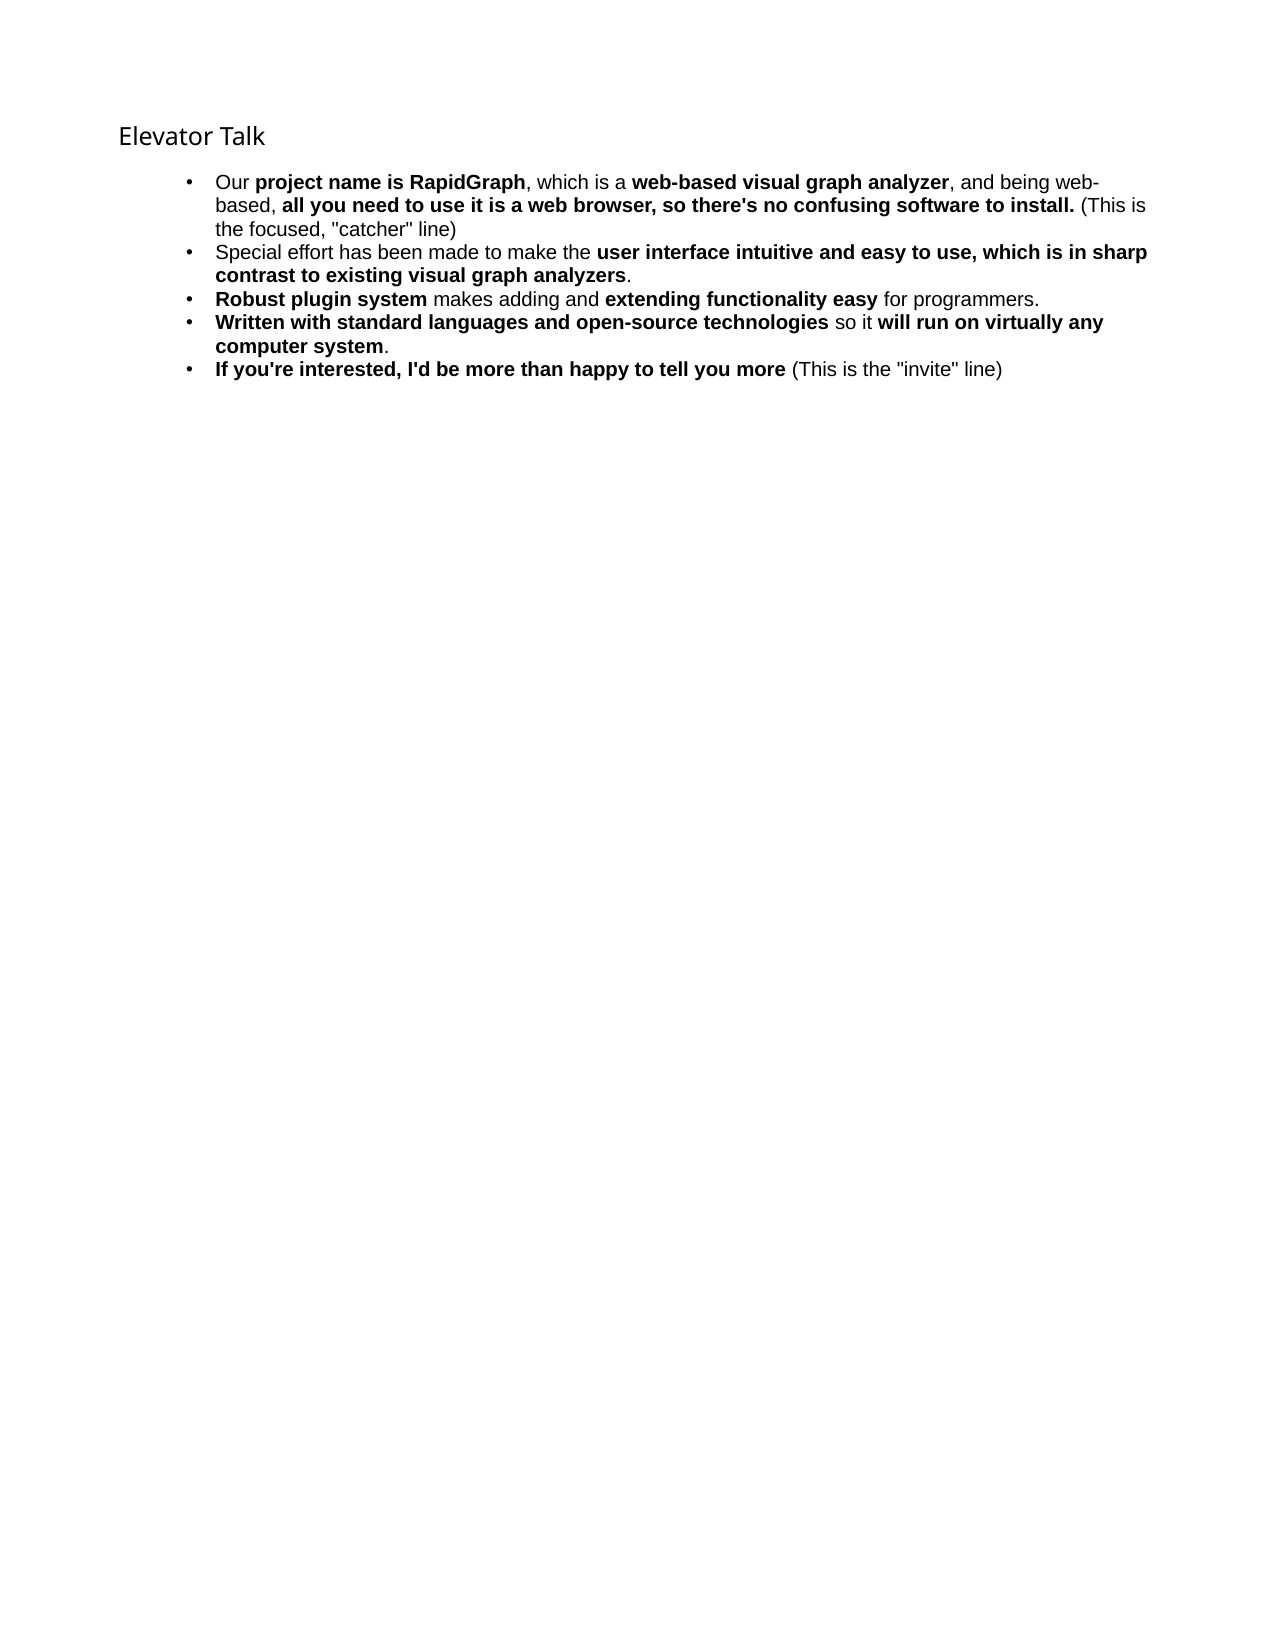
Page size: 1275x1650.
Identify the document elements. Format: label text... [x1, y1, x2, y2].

list If you're interested, I'd be more than happy to tell you more (This is the "invite" line) [186, 357, 1157, 381]
list Written with standard languages and open-source technologies so it will run on virtually any computer system. [186, 311, 1157, 357]
text Elevator Talk [118, 118, 1157, 152]
list Our project name is RapidGraph, which is a web-based visual graph analyzer, and being web-based, all you need to use it is a web browser, so there's no confusing software to install. (This is the focused, "catcher" line) [186, 170, 1157, 240]
list Robust plugin system makes adding and extending functionality easy for programmers. [186, 287, 1157, 311]
list Special effort has been made to make the user interface intuitive and easy to use, which is in sharp contrast to existing visual graph analyzers. [186, 240, 1157, 287]
